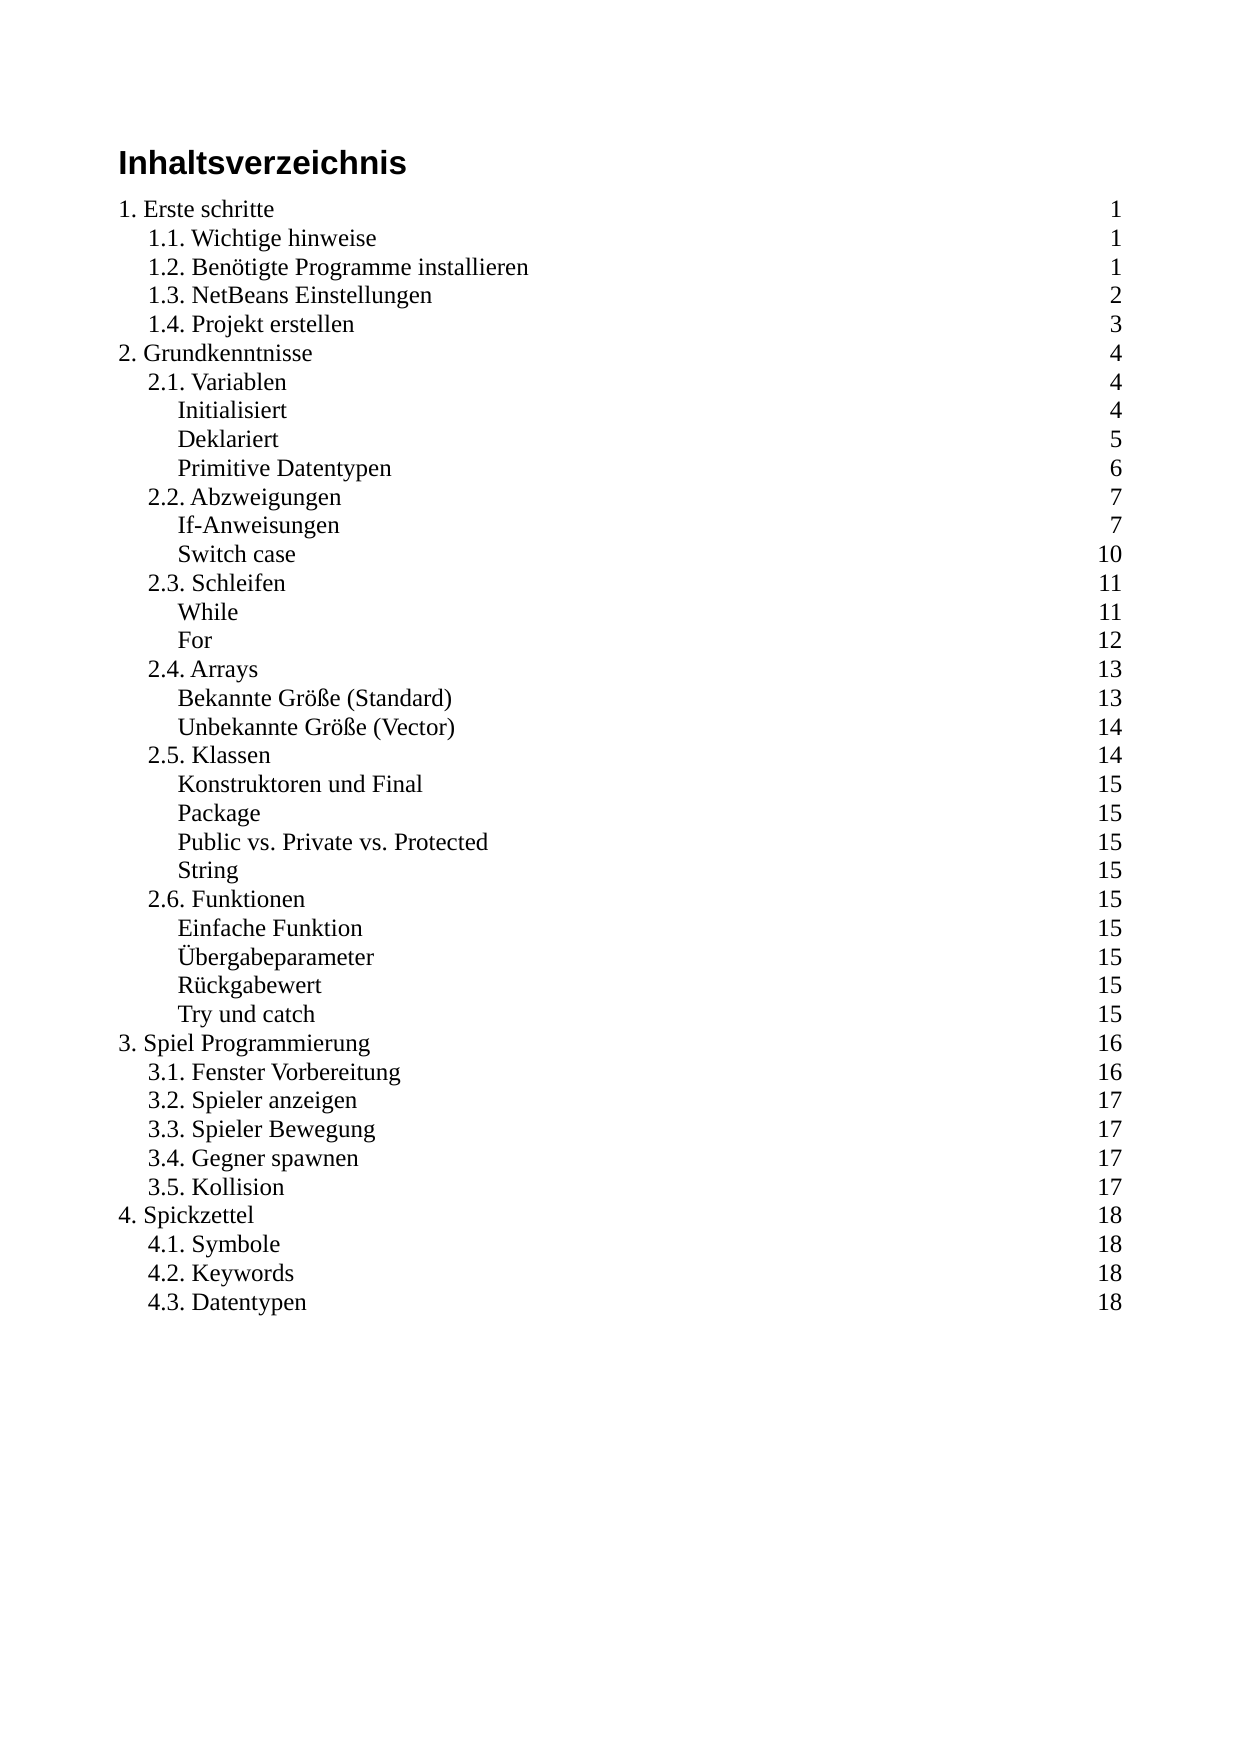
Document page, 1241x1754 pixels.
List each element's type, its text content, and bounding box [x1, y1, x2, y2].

text 1.4. Projekt erstellen 3 [148, 309, 1122, 338]
text 3.2. Spieler anzeigen 17 [148, 1085, 1122, 1114]
text 1.2. Benötigte Programme installieren 1 [148, 252, 1122, 280]
text Einfache Funktion 15 [177, 913, 1122, 942]
text Initialisiert 4 [177, 395, 1122, 424]
text 3.4. Gegner spawnen 17 [148, 1143, 1122, 1172]
text 2.5. Klassen 14 [148, 740, 1122, 769]
text Bekannte Größe (Standard) 13 [177, 683, 1122, 712]
text If-Anweisungen 7 [177, 510, 1122, 539]
text 2.6. Funktionen 15 [148, 884, 1122, 913]
text 4.3. Datentypen 18 [148, 1287, 1122, 1315]
text For 12 [177, 625, 1122, 654]
text 2.4. Arrays 13 [148, 654, 1122, 683]
text 3. Spiel Programmierung 16 [118, 1028, 1122, 1057]
text 4.1. Symbole 18 [148, 1229, 1122, 1258]
text 1.1. Wichtige hinweise 1 [148, 223, 1122, 252]
text 2.3. Schleifen 11 [148, 568, 1122, 597]
text 3.5. Kollision 17 [148, 1172, 1122, 1200]
text Switch case 10 [177, 539, 1122, 568]
text 1.3. NetBeans Einstellungen 2 [148, 280, 1122, 309]
text 3.1. Fenster Vorbereitung 16 [148, 1057, 1122, 1085]
text Unbekannte Größe (Vector) 14 [177, 712, 1122, 740]
text 3.3. Spieler Bewegung 17 [148, 1114, 1122, 1143]
text String 15 [177, 855, 1122, 884]
text 2.2. Abzweigungen 7 [148, 482, 1122, 510]
text Package 15 [177, 798, 1122, 827]
text 4. Spickzettel 18 [118, 1200, 1122, 1229]
text 2. Grundkenntnisse 4 [118, 338, 1122, 367]
text 4.2. Keywords 18 [148, 1258, 1122, 1287]
text Übergabeparameter 15 [177, 942, 1122, 970]
text Deklariert 5 [177, 424, 1122, 453]
text Public vs. Private vs. Protected 15 [177, 827, 1122, 855]
text Rückgabewert 15 [177, 970, 1122, 999]
subtitle Inhaltsverzeichnis [118, 143, 1122, 182]
text 1. Erste schritte 1 [118, 194, 1122, 223]
text While 11 [177, 597, 1122, 625]
text Konstruktoren und Final 15 [177, 769, 1122, 798]
text Primitive Datentypen 6 [177, 453, 1122, 482]
text 2.1. Variablen 4 [148, 367, 1122, 395]
text Try und catch 15 [177, 999, 1122, 1028]
